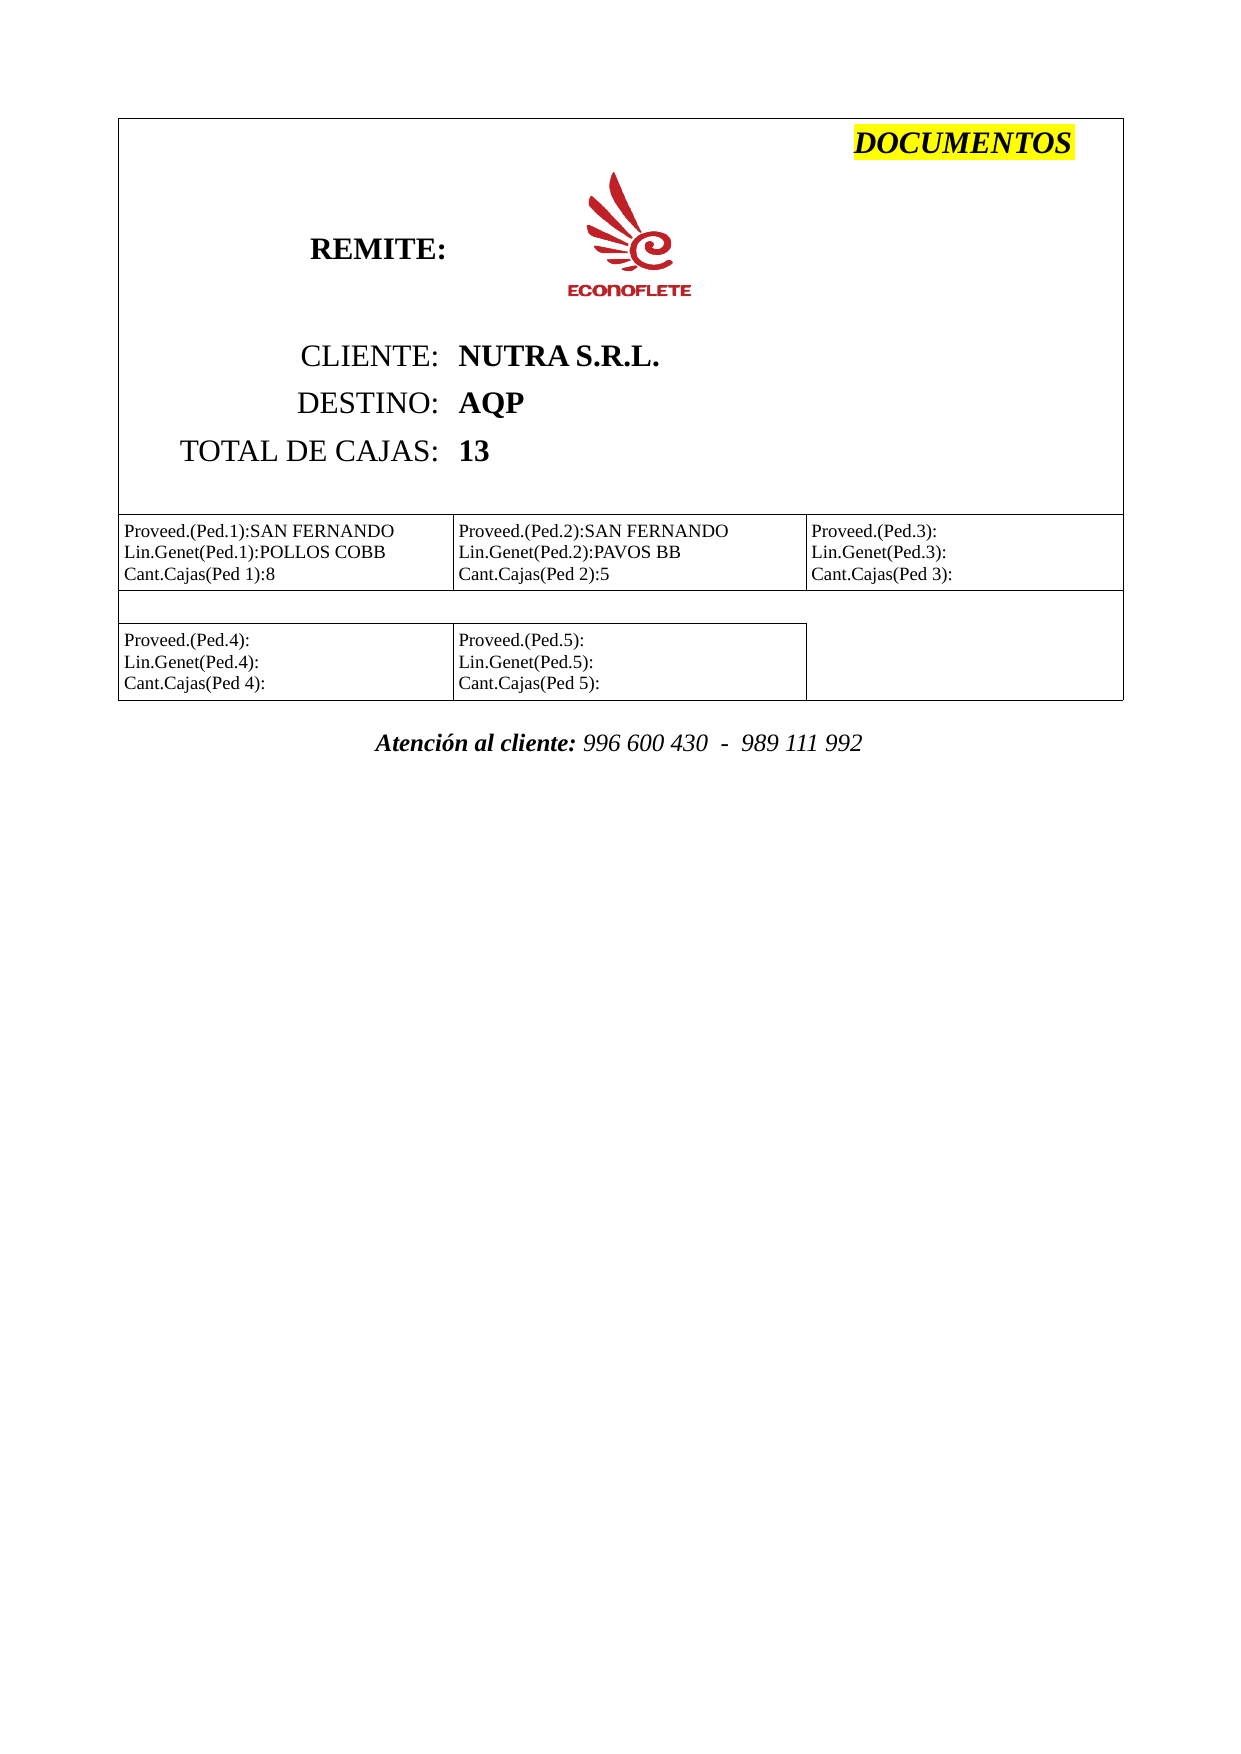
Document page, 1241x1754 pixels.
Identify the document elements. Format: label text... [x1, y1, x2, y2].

table_cell DESTINO: [119, 379, 453, 426]
table_cell NUTRA S.R.L. [453, 332, 1123, 379]
table_cell [806, 379, 1123, 426]
table_cell Proveed.(Ped.1):SAN FERNANDO Lin.Genet(Ped.1):POLLOS COBB Cant.Cajas(Ped 1):8 [119, 515, 453, 590]
table_cell Proveed.(Ped.4): Lin.Genet(Ped.4): Cant.Cajas(Ped 4): [119, 624, 453, 699]
table_cell AQP [453, 379, 806, 426]
table_cell [807, 623, 1123, 699]
table_cell Proveed.(Ped.3): Lin.Genet(Ped.3): Cant.Cajas(Ped 3): [807, 515, 1123, 590]
table_cell CLIENTE: [119, 332, 453, 379]
table_header [119, 119, 453, 166]
table_cell [119, 591, 453, 623]
table_cell REMITE: [119, 166, 453, 332]
table_cell [806, 591, 1123, 623]
picture [552, 171, 707, 297]
table_cell [453, 591, 806, 623]
table_cell Proveed.(Ped.5): Lin.Genet(Ped.5): Cant.Cajas(Ped 5): [454, 624, 806, 699]
table_cell [453, 474, 806, 514]
table_cell [806, 166, 1123, 332]
table_cell [119, 474, 453, 514]
table_header [453, 119, 806, 166]
text Atención al cliente: 996 600 430 - 989 111 992 [118, 728, 1122, 757]
table_header DOCUMENTOS [806, 119, 1123, 166]
table_cell [453, 166, 806, 332]
table_cell Proveed.(Ped.2):SAN FERNANDO Lin.Genet(Ped.2):PAVOS BB Cant.Cajas(Ped 2):5 [454, 515, 806, 590]
table_cell TOTAL DE CAJAS: [119, 426, 453, 474]
table_cell [806, 474, 1123, 514]
table_cell 13 [453, 426, 1123, 474]
